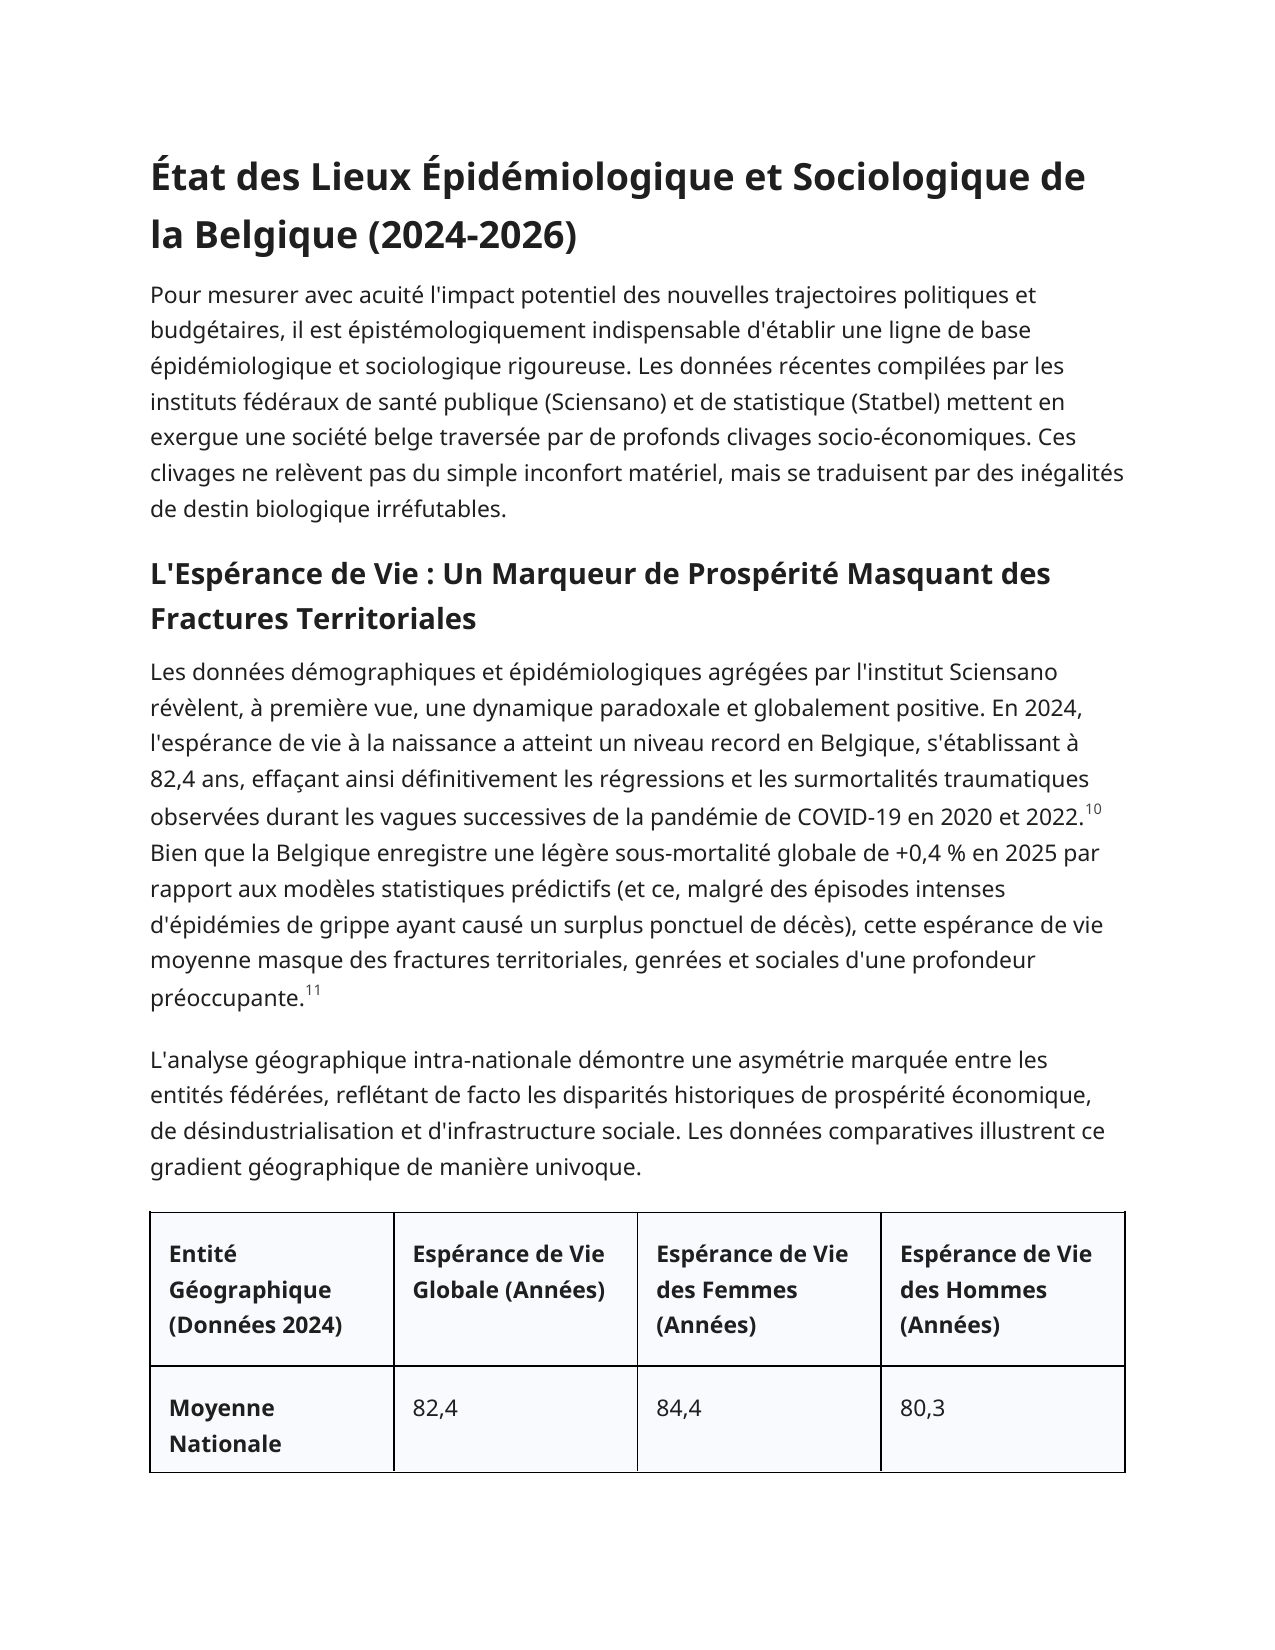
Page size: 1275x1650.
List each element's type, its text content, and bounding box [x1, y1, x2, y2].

table_header Entité Géographique (Données 2024) [151, 1213, 393, 1365]
subtitle État des Lieux Épidémiologique et Sociologique de la Belgique (2024-2026) [150, 150, 1125, 259]
table_cell 84,4 [638, 1367, 880, 1471]
text L'analyse géographique intra-nationale démontre une asymétrie marquée entre les entités fédérées, reflétant de facto les disparités historiques de prospérité économique, de désindustrialisation et d'infrastructure sociale. Les données comparatives illustrent ce gradient géographique de manière univoque. [150, 1044, 1125, 1182]
table_header Espérance de Vie des Femmes (Années) [638, 1213, 880, 1365]
table_header Espérance de Vie Globale (Années) [395, 1213, 637, 1365]
table_header Espérance de Vie des Hommes (Années) [882, 1213, 1124, 1365]
table_cell Moyenne Nationale [151, 1367, 393, 1471]
text Pour mesurer avec acuité l'impact potentiel des nouvelles trajectoires politiques et budgétaires, il est épistémologiquement indispensable d'établir une ligne de base épidémiologique et sociologique rigoureuse. Les données récentes compilées par les instituts fédéraux de santé publique (Sciensano) et de statistique (Statbel) mettent en exergue une société belge traversée par de profonds clivages socio-économiques. Ces clivages ne relèvent pas du simple inconfort matériel, mais se traduisent par des inégalités de destin biologique irréfutables. [150, 279, 1125, 524]
subtitle L'Espérance de Vie : Un Marqueur de Prospérité Masquant des Fractures Territoriales [150, 553, 1125, 638]
text Les données démographiques et épidémiologiques agrégées par l'institut Sciensano révèlent, à première vue, une dynamique paradoxale et globalement positive. En 2024, l'espérance de vie à la naissance a atteint un niveau record en Belgique, s'établissant à 82,4 ans, effaçant ainsi définitivement les régressions et les surmortalités traumatiques observées durant les vagues successives de la pandémie de COVID-19 en 2020 et 2022.10 Bien que la Belgique enregistre une légère sous-mortalité globale de +0,4 % en 2025 par rapport aux modèles statistiques prédictifs (et ce, malgré des épisodes intenses d'épidémies de grippe ayant causé un surplus ponctuel de décès), cette espérance de vie moyenne masque des fractures territoriales, genrées et sociales d'une profondeur préoccupante.11 [150, 656, 1125, 1014]
table_cell 80,3 [882, 1367, 1124, 1471]
table_cell 82,4 [395, 1367, 637, 1471]
